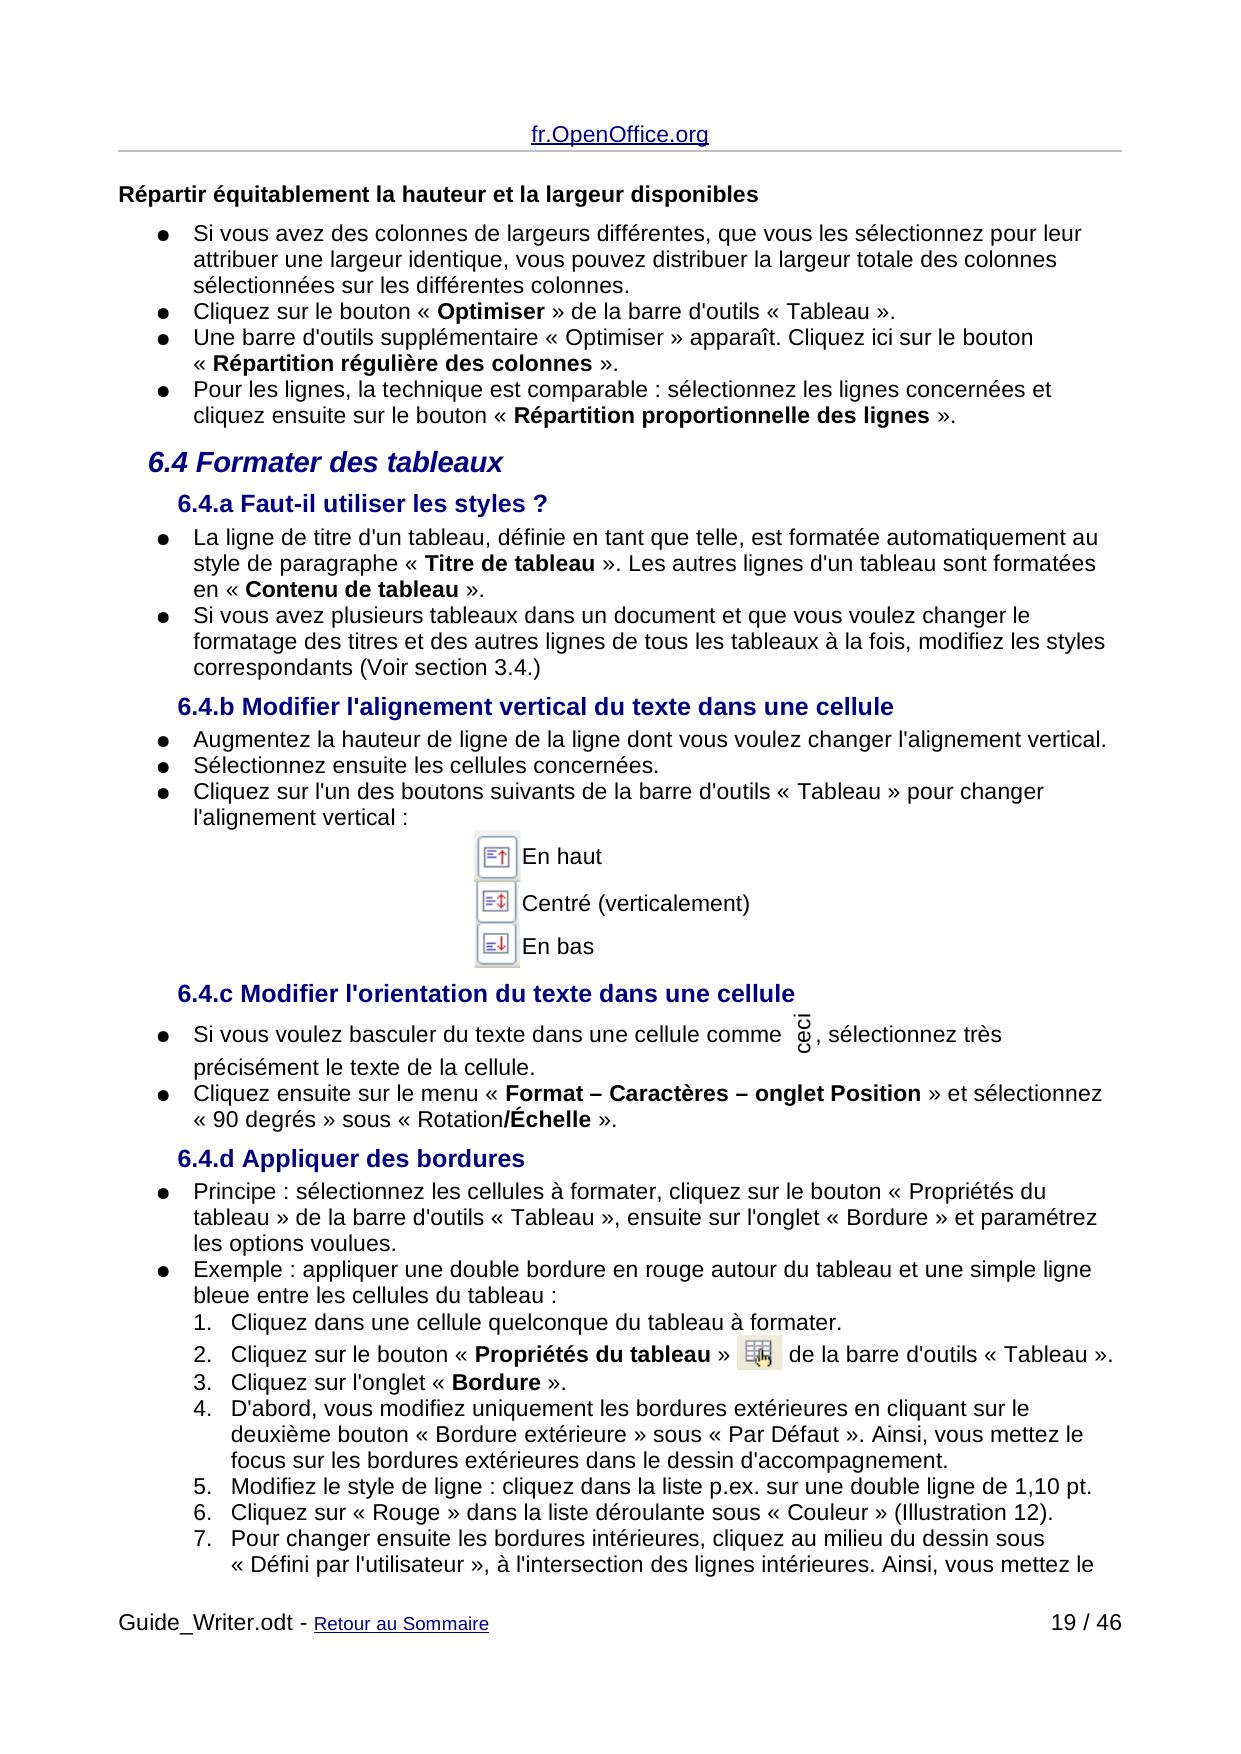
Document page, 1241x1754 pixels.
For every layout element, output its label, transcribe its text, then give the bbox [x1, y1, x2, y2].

list Si vous voulez basculer du texte dans une cellule comme ceci, sélectionnez très précisément le texte de la cellule. [156, 1014, 1122, 1081]
table_cell En bas [522, 924, 766, 968]
list Cliquez sur l'un des boutons suivants de la barre d'outils « Tableau » pour changer l'alignement vertical : [156, 778, 1122, 831]
list Cliquez sur le bouton « Propriétés du tableau » [193, 1335, 737, 1369]
subtitle Formater des tableaux [148, 446, 1122, 479]
list Principe : sélectionnez les cellules à formater, cliquez sur le bouton « Propriétés du tableau » de la barre d'outils « Tableau », ensuite sur l'onglet « Bordure » et paramétrez les options voulues. [156, 1179, 1122, 1257]
list Cliquez sur le bouton « Optimiser » de la barre d'outils « Tableau ». [156, 298, 1122, 324]
subtitle Appliquer des bordures [177, 1145, 1122, 1173]
list Cliquez sur « Rouge » dans la liste déroulante sous « Couleur » (Illustration 12). [193, 1499, 1122, 1526]
list Cliquez sur l'onglet « Bordure ». [193, 1369, 1122, 1395]
list Cliquez ensuite sur le menu « Format – Caractères – onglet Position » et sélectionnez « 90 degrés » sous « Rotation/Échelle ». [156, 1081, 1122, 1133]
list Si vous avez plusieurs tableaux dans un document et que vous voulez changer le formatage des titres et des autres lignes de tous les tableaux à la fois, modifiez les styles correspondants (Voir section 3.4.) [156, 602, 1122, 681]
list Exemple : appliquer une double bordure en rouge autour du tableau et une simple ligne bleue entre les cellules du tableau : [156, 1257, 1122, 1309]
subtitle Répartir équitablement la hauteur et la largeur disponibles [118, 182, 1122, 208]
list Sélectionnez ensuite les cellules concernées. [156, 752, 1122, 778]
list Modifiez le style de ligne : cliquez dans la liste p.ex. sur une double ligne de 1,10 pt. [193, 1473, 1122, 1499]
list de la barre d'outils « Tableau ». [783, 1335, 1122, 1369]
list Une barre d'outils supplémentaire « Optimiser » apparaît. Cliquez ici sur le bouton « Répartition régulière des colonnes ». [156, 324, 1122, 376]
list La ligne de titre d'un tableau, définie en tant que telle, est formatée automatiquement au style de paragraphe « Titre de tableau ». Les autres lignes d'un tableau sont formatées en « Contenu de tableau ». [156, 524, 1122, 602]
list Augmentez la hauteur de ligne de la ligne dont vous voulez changer l'alignement vertical. [156, 726, 1122, 752]
list D'abord, vous modifiez uniquement les bordures extérieures en cliquant sur le deuxième bouton « Bordure extérieure » sous « Par Défaut ». Ainsi, vous mettez le focus sur les bordures extérieures dans le dessin d'accompagnement. [193, 1395, 1122, 1473]
subtitle Faut-il utiliser les styles ? [177, 490, 1122, 518]
list Pour les lignes, la technique est comparable : sélectionnez les lignes concernées et cliquez ensuite sur le bouton « Répartition proportionnelle des lignes ». [156, 376, 1122, 428]
table_header En haut [522, 831, 766, 882]
subtitle Modifier l'alignement vertical du texte dans une cellule [177, 692, 1122, 720]
picture [737, 1335, 783, 1370]
picture [473, 830, 521, 968]
list Cliquez dans une cellule quelconque du tableau à formater. [193, 1309, 1122, 1335]
list Si vous avez des colonnes de largeurs différentes, que vous les sélectionnez pour leur attribuer une largeur identique, vous pouvez distribuer la largeur totale des colonnes sélectionnées sur les différentes colonnes. [156, 220, 1122, 298]
subtitle Modifier l'orientation du texte dans une cellule [177, 980, 1122, 1008]
table_cell Centré (verticalement) [522, 882, 766, 924]
list Pour changer ensuite les bordures intérieures, cliquez au milieu du dessin sous « Défini par l'utilisateur », à l'intersection des lignes intérieures. Ainsi, vous mettez le [193, 1526, 1122, 1578]
